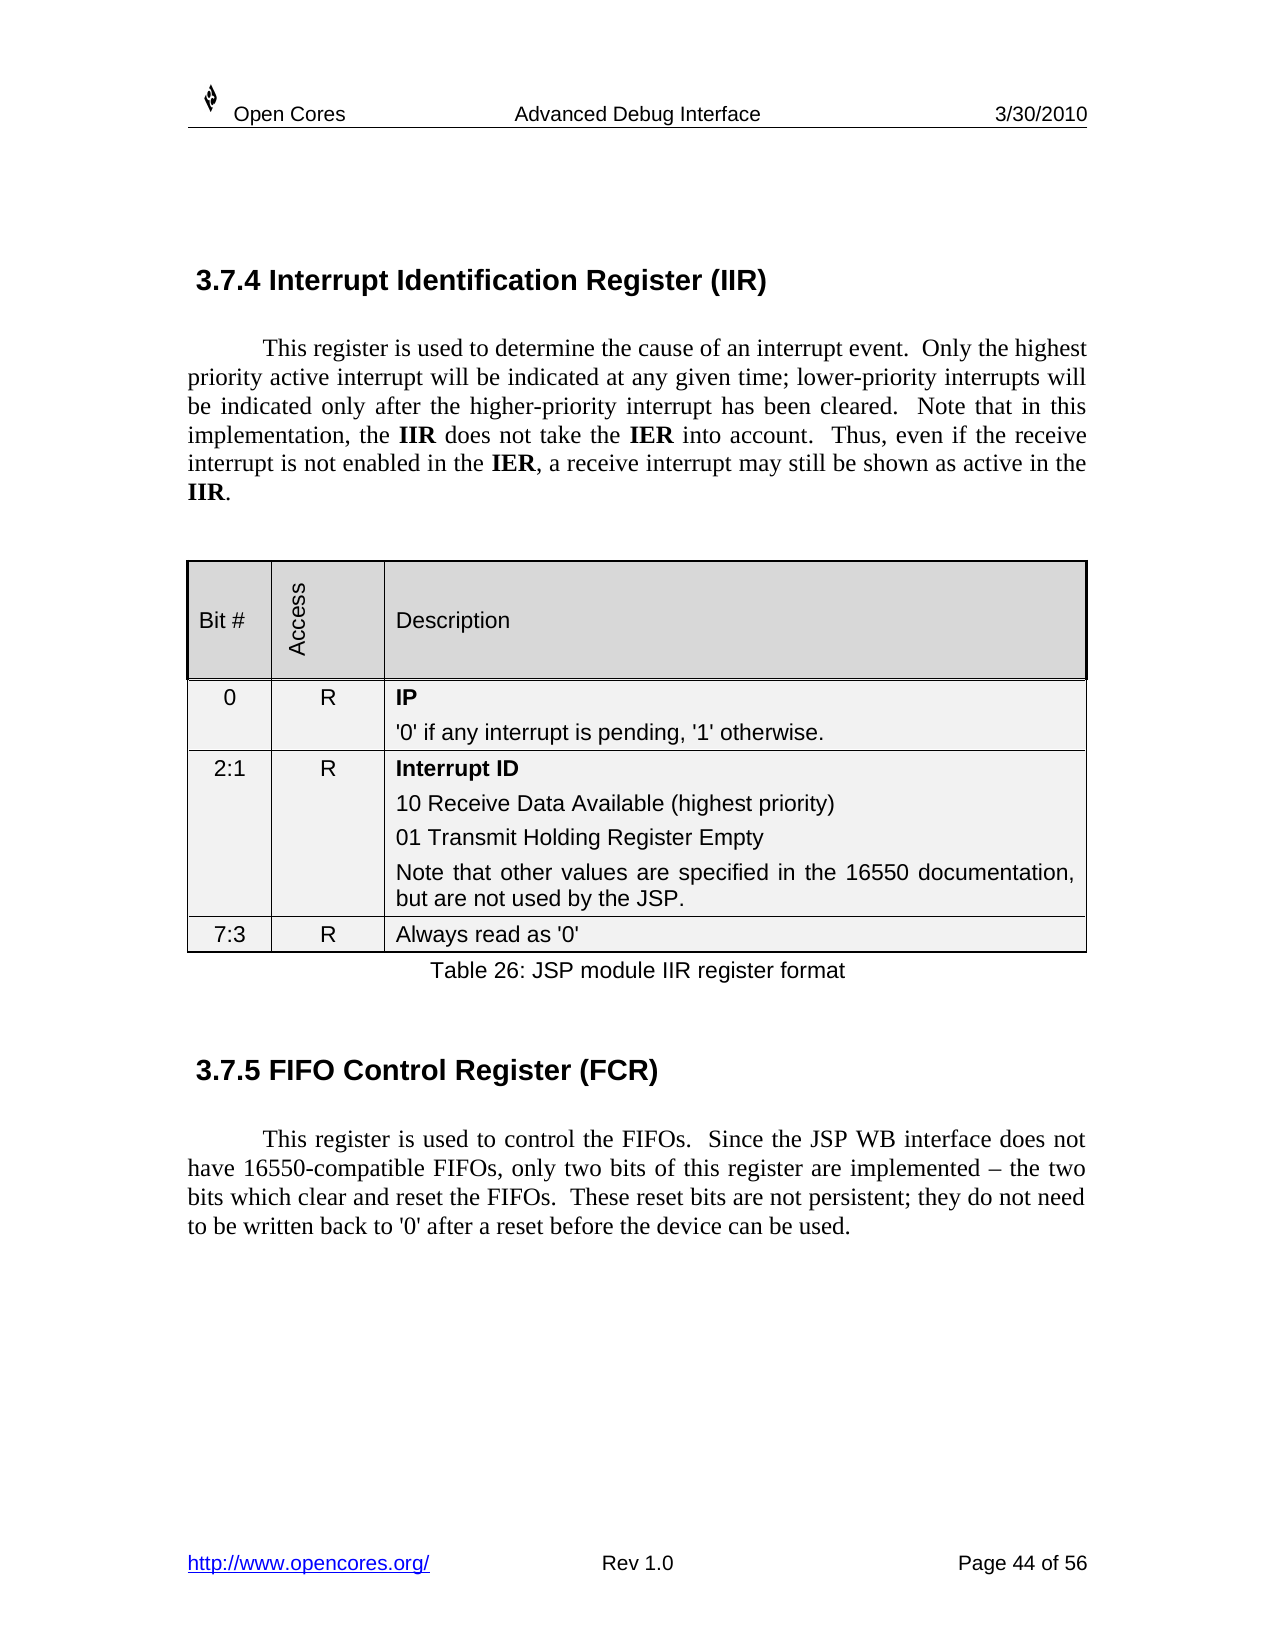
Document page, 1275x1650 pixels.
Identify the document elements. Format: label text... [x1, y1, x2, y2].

table_cell R [272, 751, 384, 916]
text Table 26: JSP module IIR register format [187, 957, 1087, 983]
table_cell IP '0' if any interrupt is pending, '1' otherwise. [385, 679, 1086, 749]
text This register is used to determine the cause of an interrupt event. Only the highest priority active interrupt will be indicated at any given time; lower-priority interrupts will be indicated only after the higher-priority interrupt has been cleared. Note that in this implementation, the IIR does not take the IER into account. Thus, even if the receive interrupt is not enabled in the IER, a receive interrupt may still be shown as active in the IIR. [187, 333, 1087, 506]
table_cell 0 [188, 679, 271, 749]
table_cell R [272, 917, 384, 951]
table_cell Interrupt ID 10 Receive Data Available (highest priority) 01 Transmit Holding Register Empty Note that other values are specified in the 16550 documentation, but are not used by the JSP. [385, 750, 1086, 916]
table_cell R [272, 681, 384, 749]
table_header Access [272, 562, 384, 678]
table_cell 2:1 [188, 750, 271, 916]
table_header Bit # [189, 562, 271, 678]
text This register is used to control the FIFOs. Since the JSP WB interface does not have 16550-compatible FIFOs, only two bits of this register are implemented – the two bits which clear and reset the FIFOs. These reset bits are not persistent; they do not need to be written back to '0' after a reset before the device can be used. [187, 1124, 1087, 1239]
table_cell 7:3 [188, 916, 271, 951]
table_header Description [385, 562, 1085, 678]
subtitle Interrupt Identification Register (IIR) [187, 262, 1087, 296]
subtitle FIFO Control Register (FCR) [187, 1053, 1087, 1087]
table_cell Always read as '0' [385, 916, 1086, 951]
